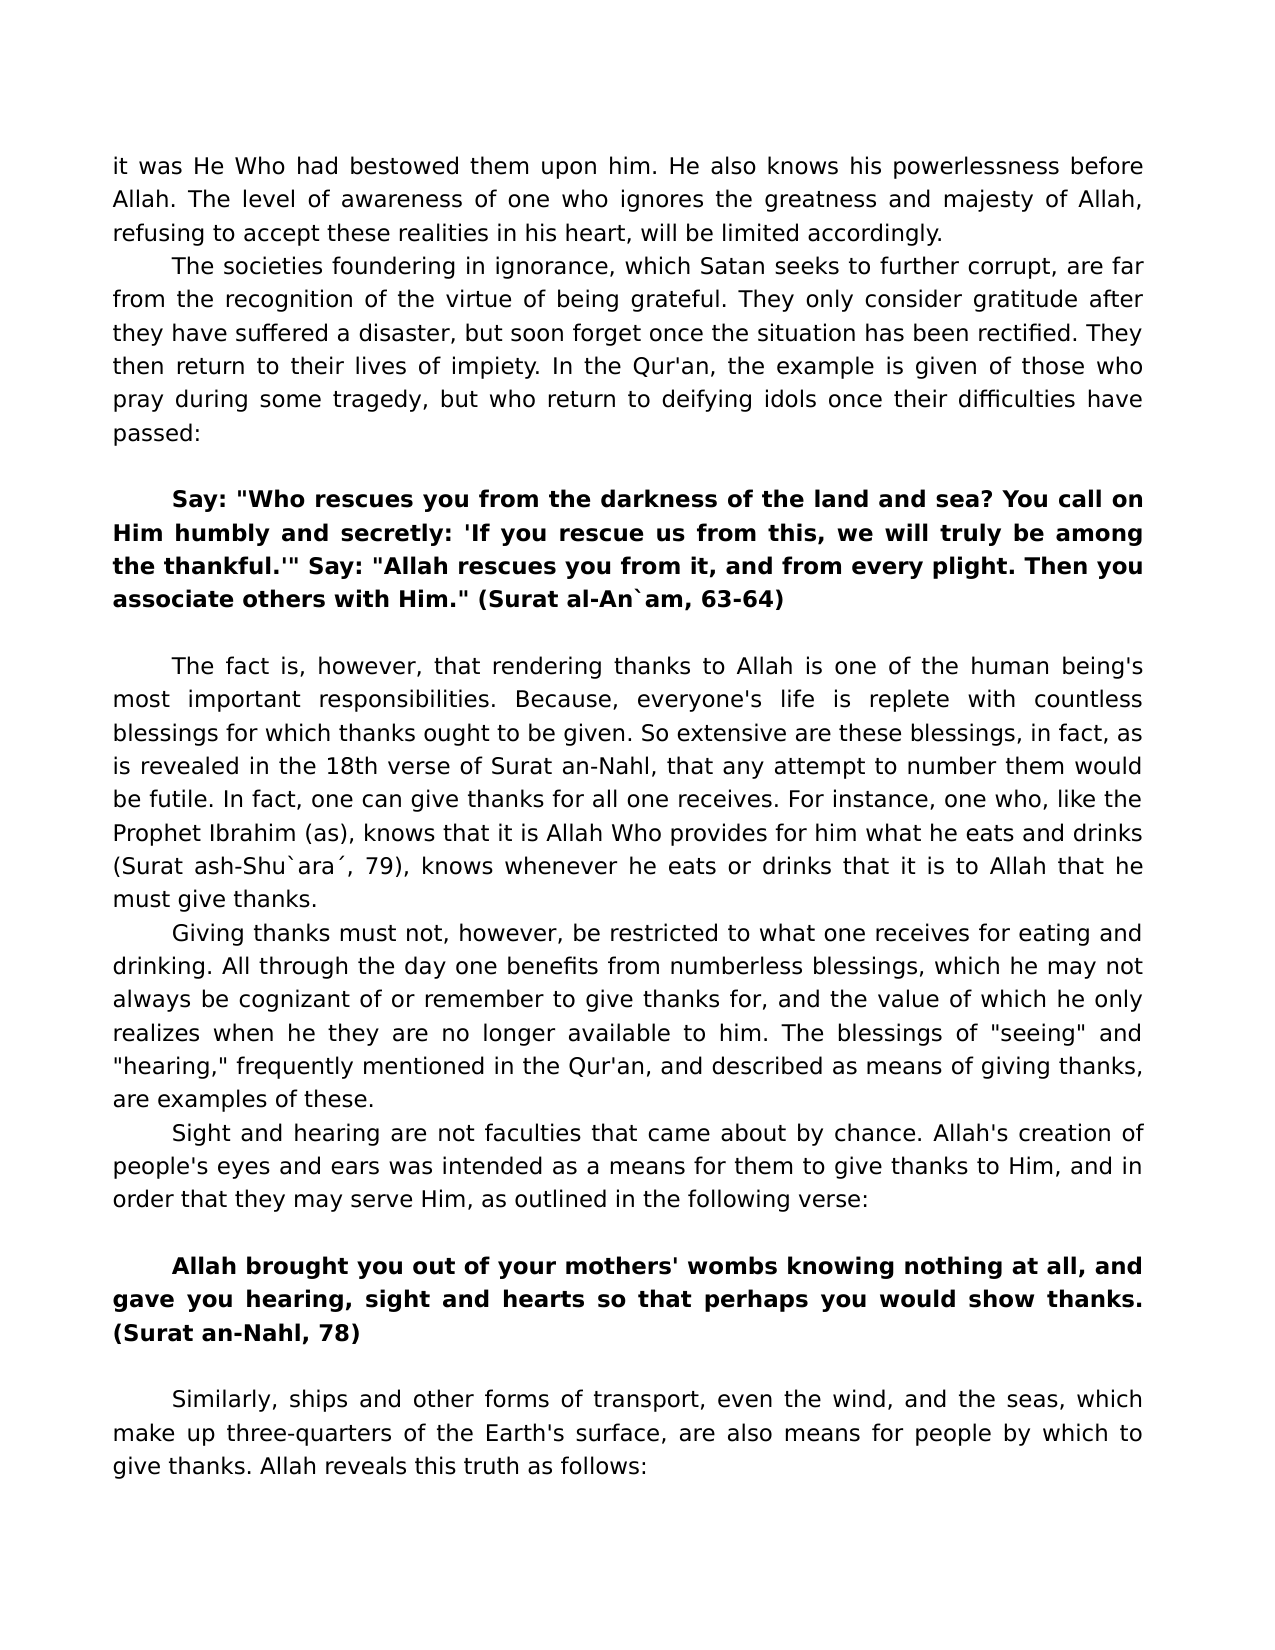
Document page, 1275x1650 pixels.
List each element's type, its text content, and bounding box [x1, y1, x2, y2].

text The societies foundering in ignorance, which Satan seeks to further corrupt, are far from the recognition of the virtue of being grateful. They only consider gratitude after they have suffered a disaster, but soon forget once the situation has been rectified. They then return to their lives of impiety. In the Qur'an, the example is given of those who pray during some tragedy, but who return to deifying idols once their difficulties have passed: [112, 248, 1145, 448]
text it was He Who had bestowed them upon him. He also knows his powerlessness before Allah. The level of awareness of one who ignores the greatness and majesty of Allah, refusing to accept these realities in his heart, will be limited accordingly. [112, 148, 1145, 248]
text Allah brought you out of your mothers' wombs knowing nothing at all, and gave you hearing, sight and hearts so that perhaps you would show thanks. (Surat an-Nahl, 78) [112, 1248, 1145, 1348]
text The fact is, however, that rendering thanks to Allah is one of the human being's most important responsibilities. Because, everyone's life is replete with countless blessings for which thanks ought to be given. So extensive are these blessings, in fact, as is revealed in the 18th verse of Surat an-Nahl, that any attempt to number them would be futile. In fact, one can give thanks for all one receives. For instance, one who, like the Prophet Ibrahim (as), knows that it is Allah Who provides for him what he eats and drinks (Surat ash-Shu`ara´, 79), knows whenever he eats or drinks that it is to Allah that he must give thanks. [112, 648, 1145, 914]
text Sight and hearing are not faculties that came about by chance. Allah's creation of people's eyes and ears was intended as a means for them to give thanks to Him, and in order that they may serve Him, as outlined in the following verse: [112, 1114, 1145, 1214]
text Say: "Who rescues you from the darkness of the land and sea? You call on Him humbly and secretly: 'If you rescue us from this, we will truly be among the thankful.'" Say: "Allah rescues you from it, and from every plight. Then you associate others with Him." (Surat al-An`am, 63-64) [112, 481, 1145, 614]
text Similarly, ships and other forms of transport, even the wind, and the seas, which make up three-quarters of the Earth's surface, are also means for people by which to give thanks. Allah reveals this truth as follows: [112, 1381, 1145, 1481]
text Giving thanks must not, however, be restricted to what one receives for eating and drinking. All through the day one benefits from numberless blessings, which he may not always be cognizant of or remember to give thanks for, and the value of which he only realizes when he they are no longer available to him. The blessings of "seeing" and "hearing," frequently mentioned in the Qur'an, and described as means of giving thanks, are examples of these. [112, 914, 1145, 1114]
